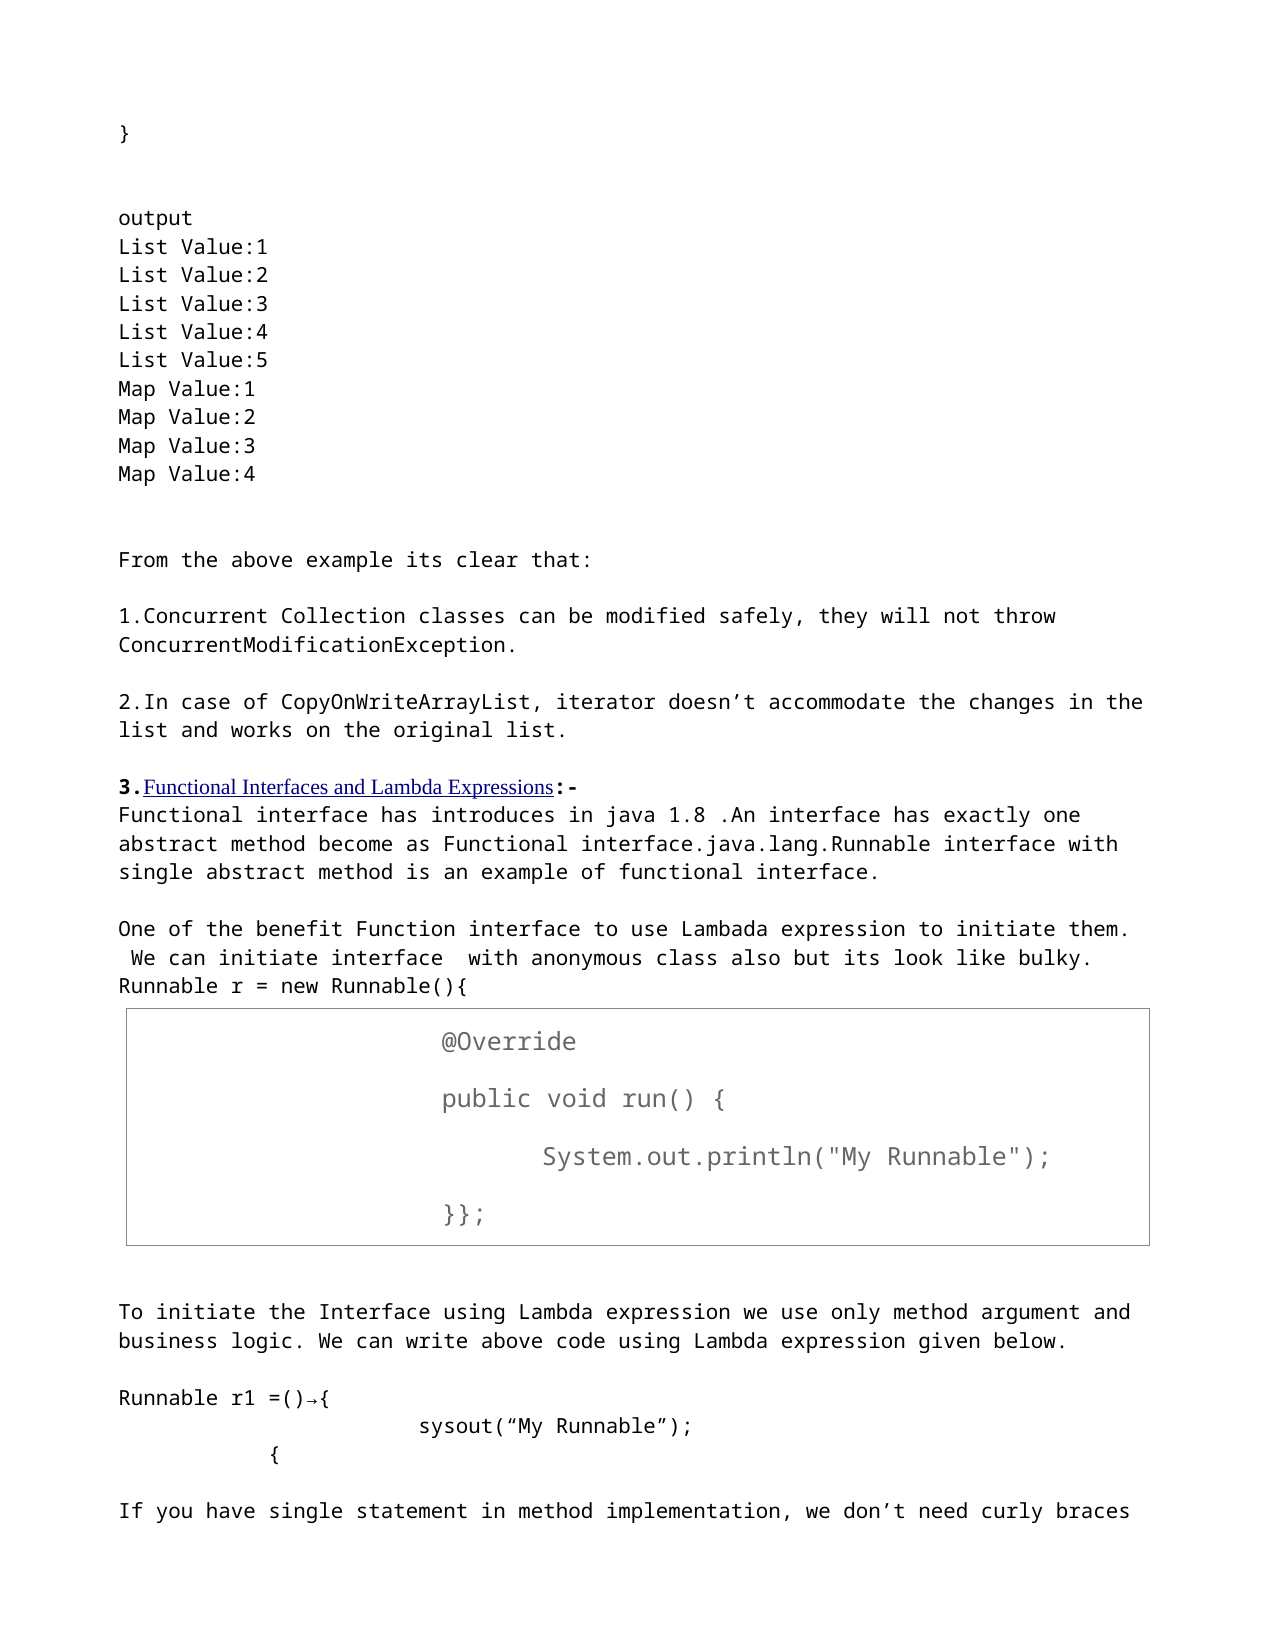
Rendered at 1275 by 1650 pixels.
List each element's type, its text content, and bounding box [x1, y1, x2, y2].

text Map Value:1 [118, 374, 1157, 402]
text Runnable r1 =()→{ [118, 1383, 1157, 1411]
text List Value:1 [118, 232, 1157, 260]
text @Override [127, 1009, 1149, 1057]
text We can initiate interface with anonymous class also but its look like bulky. [118, 943, 1157, 971]
text Runnable r = new Runnable(){ [118, 971, 1157, 1000]
text } [118, 118, 1157, 147]
text Map Value:2 [118, 402, 1157, 431]
text { [118, 1439, 1157, 1468]
text Map Value:3 [118, 431, 1157, 459]
text 2.In case of CopyOnWriteArrayList, iterator doesn’t accommodate the changes in the list and works on the original list. [118, 687, 1157, 744]
text List Value:2 [118, 260, 1157, 289]
text One of the benefit Function interface to use Lambada expression to initiate them. [118, 914, 1157, 943]
text If you have single statement in method implementation, we don’t need curly braces [118, 1496, 1157, 1525]
text }}; [127, 1180, 1149, 1245]
text To initiate the Interface using Lambda expression we use only method argument and business logic. We can write above code using Lambda expression given below. [118, 1297, 1157, 1354]
text output [118, 203, 1157, 232]
text List Value:4 [118, 317, 1157, 346]
text System.out.println("My Runnable"); [127, 1122, 1149, 1172]
text public void run() { [127, 1065, 1149, 1115]
text 3.Functional Interfaces and Lambda Expressions:- [118, 772, 1157, 801]
text Map Value:4 [118, 459, 1157, 488]
text Functional interface has introduces in java 1.8 .An interface has exactly one abstract method become as Functional interface.java.lang.Runnable interface with single abstract method is an example of functional interface. [118, 801, 1157, 886]
text List Value:3 [118, 289, 1157, 317]
text From the above example its clear that: [118, 545, 1157, 573]
text 1.Concurrent Collection classes can be modified safely, they will not throw ConcurrentModificationException. [118, 602, 1157, 658]
text List Value:5 [118, 346, 1157, 374]
text sysout(“My Runnable”); [118, 1411, 1157, 1439]
